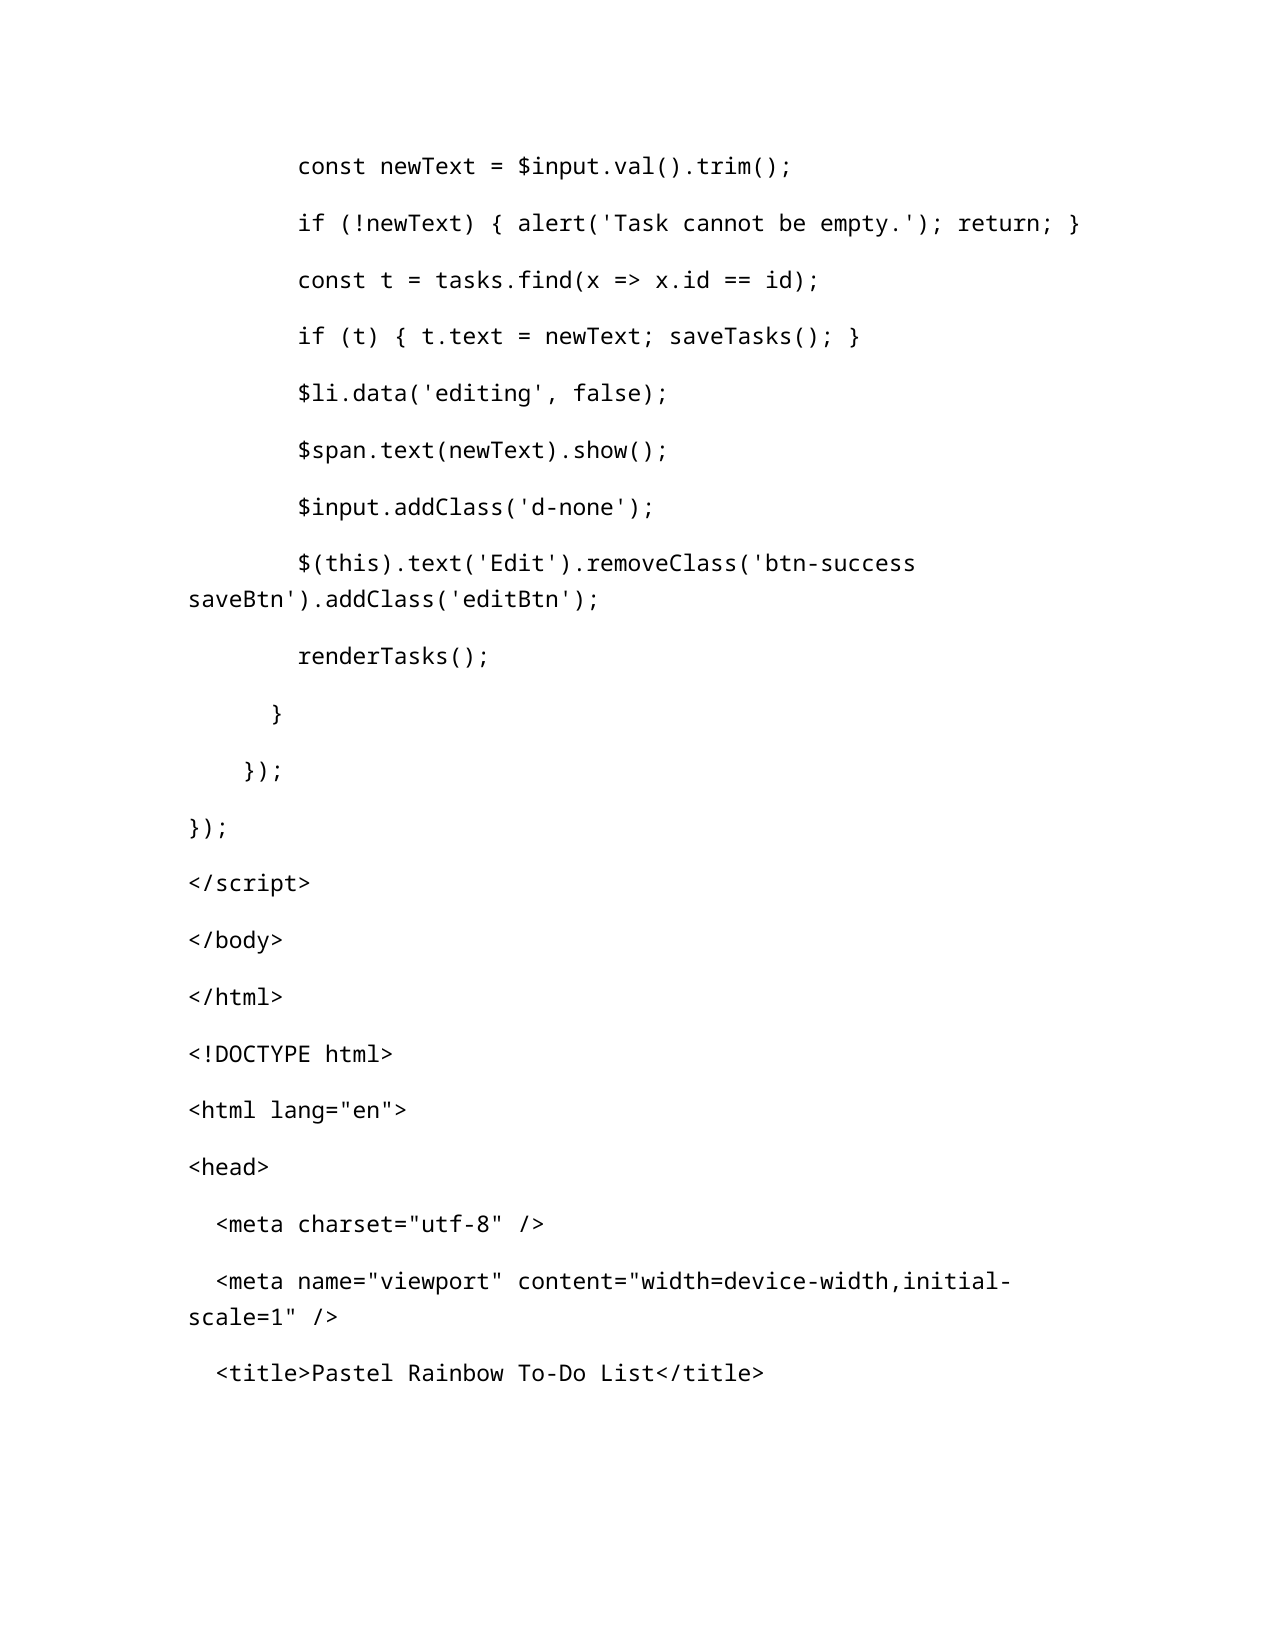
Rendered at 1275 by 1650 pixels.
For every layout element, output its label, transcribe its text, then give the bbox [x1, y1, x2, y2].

text </body> [187, 924, 1087, 955]
text <!DOCTYPE html> [187, 1037, 1087, 1069]
text <head> [187, 1151, 1087, 1182]
text }); [187, 810, 1087, 842]
text <meta name="viewport" content="width=device-width,initial-scale=1" /> [187, 1264, 1087, 1332]
text <html lang="en"> [187, 1094, 1087, 1126]
text <meta charset="utf-8" /> [187, 1208, 1087, 1239]
text }); [187, 754, 1087, 785]
text $span.text(newText).show(); [187, 434, 1087, 465]
text renderTasks(); [187, 640, 1087, 671]
text if (!newText) { alert('Task cannot be empty.'); return; } [187, 207, 1087, 238]
text $input.addClass('d-none'); [187, 491, 1087, 522]
text const newText = $input.val().trim(); [187, 150, 1087, 181]
text $li.data('editing', false); [187, 377, 1087, 408]
text $(this).text('Edit').removeClass('btn-success saveBtn').addClass('editBtn'); [187, 547, 1087, 614]
text </script> [187, 867, 1087, 898]
text if (t) { t.text = newText; saveTasks(); } [187, 320, 1087, 352]
text } [187, 697, 1087, 728]
text </html> [187, 981, 1087, 1012]
text const t = tasks.find(x => x.id == id); [187, 263, 1087, 295]
text <title>Pastel Rainbow To-Do List</title> [187, 1357, 1087, 1388]
